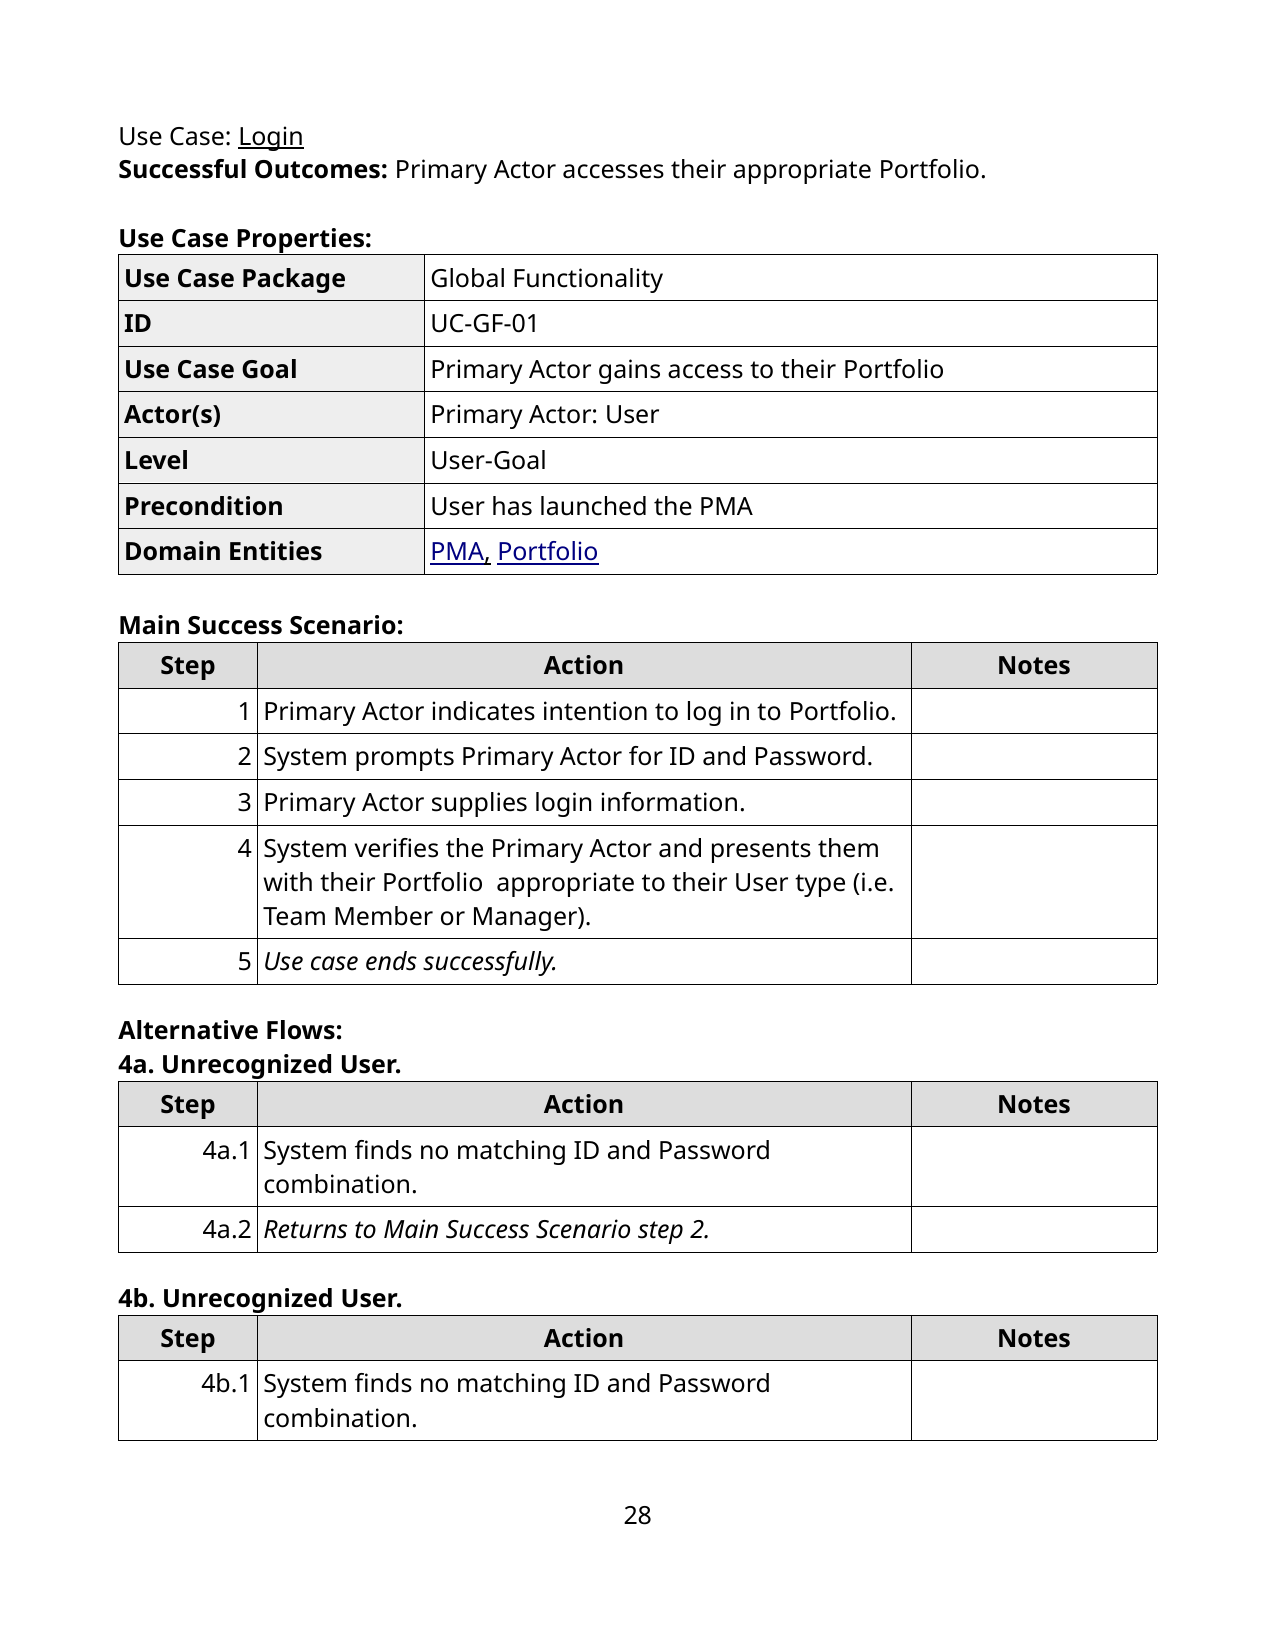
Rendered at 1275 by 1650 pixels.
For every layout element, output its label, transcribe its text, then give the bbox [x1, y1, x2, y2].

table_cell System finds no matching ID and Password combination. [258, 1127, 911, 1206]
table_cell 4 [119, 826, 257, 938]
table_cell System prompts Primary Actor for ID and Password. [258, 734, 911, 779]
table_cell User-Goal [425, 438, 1157, 482]
table_header Global Functionality [425, 255, 1157, 300]
table_cell System verifies the Primary Actor and presents them with their Portfolio appropriate to their User type (i.e. Team Member or Manager). [258, 826, 911, 938]
table_cell Use case ends successfully. [258, 939, 911, 984]
table_cell Returns to Main Success Scenario step 2. [258, 1207, 911, 1252]
table_cell PMA, Portfolio [425, 529, 1157, 574]
table_cell Actor(s) [119, 392, 424, 437]
table_cell Primary Actor: User [425, 392, 1157, 437]
table_cell Primary Actor supplies login information. [258, 780, 911, 824]
table_cell Use Case Goal [119, 347, 424, 391]
table_cell [912, 1207, 1157, 1252]
table_header Action [258, 1082, 911, 1126]
table_cell [912, 1127, 1157, 1206]
text Alternative Flows: [118, 1013, 1157, 1047]
table_cell [912, 939, 1157, 984]
table_cell Primary Actor gains access to their Portfolio [425, 347, 1157, 391]
table_header Step [119, 1316, 257, 1360]
table_cell [912, 826, 1157, 938]
text 4b. Unrecognized User. [118, 1281, 1157, 1315]
table_header Step [119, 1082, 257, 1126]
text Successful Outcomes: Primary Actor accesses their appropriate Portfolio. [118, 152, 1157, 186]
table_cell System finds no matching ID and Password combination. [258, 1361, 911, 1440]
text Use Case Properties: [118, 220, 1157, 254]
table_cell 2 [119, 734, 257, 779]
table_cell [912, 734, 1157, 779]
table_cell 4b.1 [119, 1361, 257, 1440]
table_cell 4a.1 [119, 1127, 257, 1206]
table_cell ID [119, 301, 424, 346]
table_cell 4a.2 [119, 1207, 257, 1252]
table_cell [912, 1361, 1157, 1440]
table_cell Precondition [119, 484, 424, 528]
table_header Notes [912, 1316, 1157, 1360]
table_header Use Case Package [119, 255, 424, 300]
table_cell Level [119, 438, 424, 482]
table_cell Primary Actor indicates intention to log in to Portfolio. [258, 689, 911, 733]
table_cell UC-GF-01 [425, 301, 1157, 346]
table_cell 3 [119, 780, 257, 824]
table_header Action [258, 1316, 911, 1360]
table_cell Domain Entities [119, 529, 424, 574]
text Main Success Scenario: [118, 608, 1157, 642]
table_header Action [258, 643, 911, 688]
text Use Case: Login [118, 118, 1157, 152]
table_cell User has launched the PMA [425, 484, 1157, 528]
table_header Notes [912, 643, 1157, 688]
table_header Notes [912, 1082, 1157, 1126]
table_cell [912, 780, 1157, 824]
text 4a. Unrecognized User. [118, 1047, 1157, 1081]
table_header Step [119, 643, 257, 688]
table_cell 5 [119, 939, 257, 984]
table_cell [912, 689, 1157, 733]
table_cell 1 [119, 689, 257, 733]
